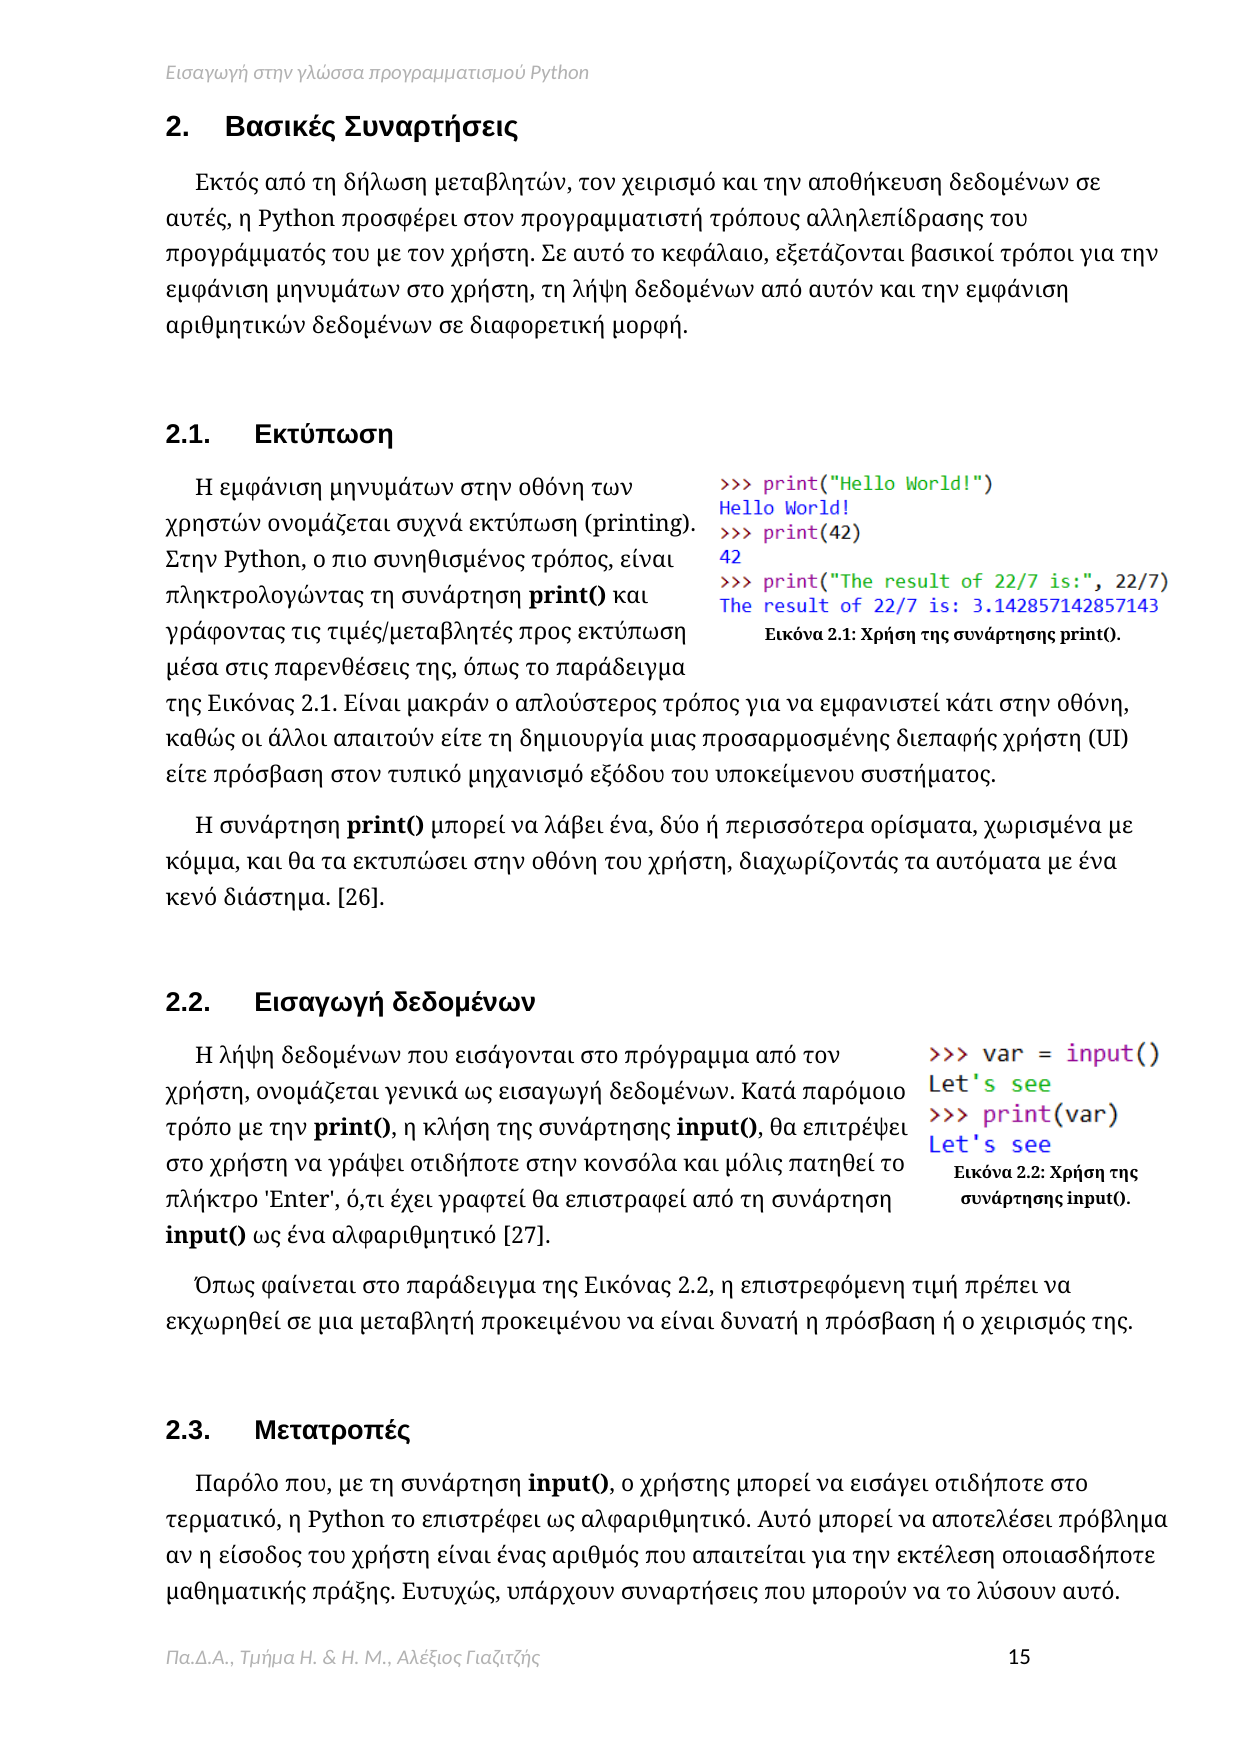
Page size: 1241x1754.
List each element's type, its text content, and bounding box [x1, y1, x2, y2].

subtitle Εκτύπωση [165, 418, 1169, 449]
subtitle Μετατροπές [165, 1414, 1169, 1445]
text Όπως φαίνεται στο παράδειγμα της Εικόνας 2.2, η επιστρεφόμενη τιμή πρέπει να εκχωρηθεί σε μια μεταβλητή προκειμένου να είναι δυνατή η πρόσβαση ή ο χειρισμός της. [165, 1269, 1169, 1336]
picture [921, 1039, 1170, 1158]
text Παρόλο που, με τη συνάρτηση input(), ο χρήστης μπορεί να εισάγει οτιδήποτε στο τερματικό, η Python το επιστρέφει ως αλφαριθμητικό. Αυτό μπορεί να αποτελέσει πρόβλημα αν η είσοδος του χρήστη είναι ένας αριθμός που απαιτείται για την εκτέλεση οποιασδήποτε μαθηματικής πράξης. Ευτυχώς, υπάρχουν συναρτήσεις που μπορούν να το λύσουν αυτό. [165, 1467, 1169, 1606]
picture [716, 470, 1170, 620]
text Εικόνα 2.1: Χρήση της συνάρτησης print(). [716, 620, 1169, 645]
text Εικόνα 2.2: Χρήση της συνάρτησης input(). [922, 1158, 1169, 1210]
text Η λήψη δεδομένων που εισάγονται στο πρόγραμμα από τον χρήστη, ονομάζεται γενικά ως εισαγωγή δεδομένων. Κατά παρόμοιο τρόπο με την print(), η κλήση της συνάρτησης input(), θα επιτρέψει στο χρήστη να γράψει οτιδήποτε στην κονσόλα και μόλις πατηθεί το πλήκτρο 'Enter', ό,τι έχει γραφτεί θα επιστραφεί από τη συνάρτηση input() ως ένα αλφαριθμητικό [27]. [165, 1039, 1169, 1250]
text Η εμφάνιση μηνυμάτων στην οθόνη των χρηστών ονομάζεται συχνά εκτύπωση (printing). Στην Python, ο πιο συνηθισμένος τρόπος, είναι πληκτρολογώντας τη συνάρτηση print() και γράφοντας τις τιμές/μεταβλητές προς εκτύπωση μέσα στις παρενθέσεις της, όπως το παράδειγμα της Εικόνας 2.1. Είναι μακράν ο απλούστερος τρόπος για να εμφανιστεί κάτι στην οθόνη, καθώς οι άλλοι απαιτούν είτε τη δημιουργία μιας προσαρμοσμένης διεπαφής χρήστη (UI) είτε πρόσβαση στον τυπικό μηχανισμό εξόδου του υποκείμενου συστήματος. [165, 471, 1169, 789]
subtitle Εισαγωγή δεδομένων [165, 986, 1169, 1017]
text Εκτός από τη δήλωση μεταβλητών, τον χειρισμό και την αποθήκευση δεδομένων σε αυτές, η Python προσφέρει στον προγραμματιστή τρόπους αλληλεπίδρασης του προγράμματός του με τον χρήστη. Σε αυτό το κεφάλαιο, εξετάζονται βασικοί τρόποι για την εμφάνιση μηνυμάτων στο χρήστη, τη λήψη δεδομένων από αυτόν και την εμφάνιση αριθμητικών δεδομένων σε διαφορετική μορφή. [165, 166, 1169, 341]
subtitle Βασικές Συναρτήσεις [165, 109, 1169, 143]
text Η συνάρτηση print() μπορεί να λάβει ένα, δύο ή περισσότερα ορίσματα, χωρισμένα με κόμμα, και θα τα εκτυπώσει στην οθόνη του χρήστη, διαχωρίζοντάς τα αυτόματα με ένα κενό διάστημα. [26]. [165, 809, 1169, 912]
